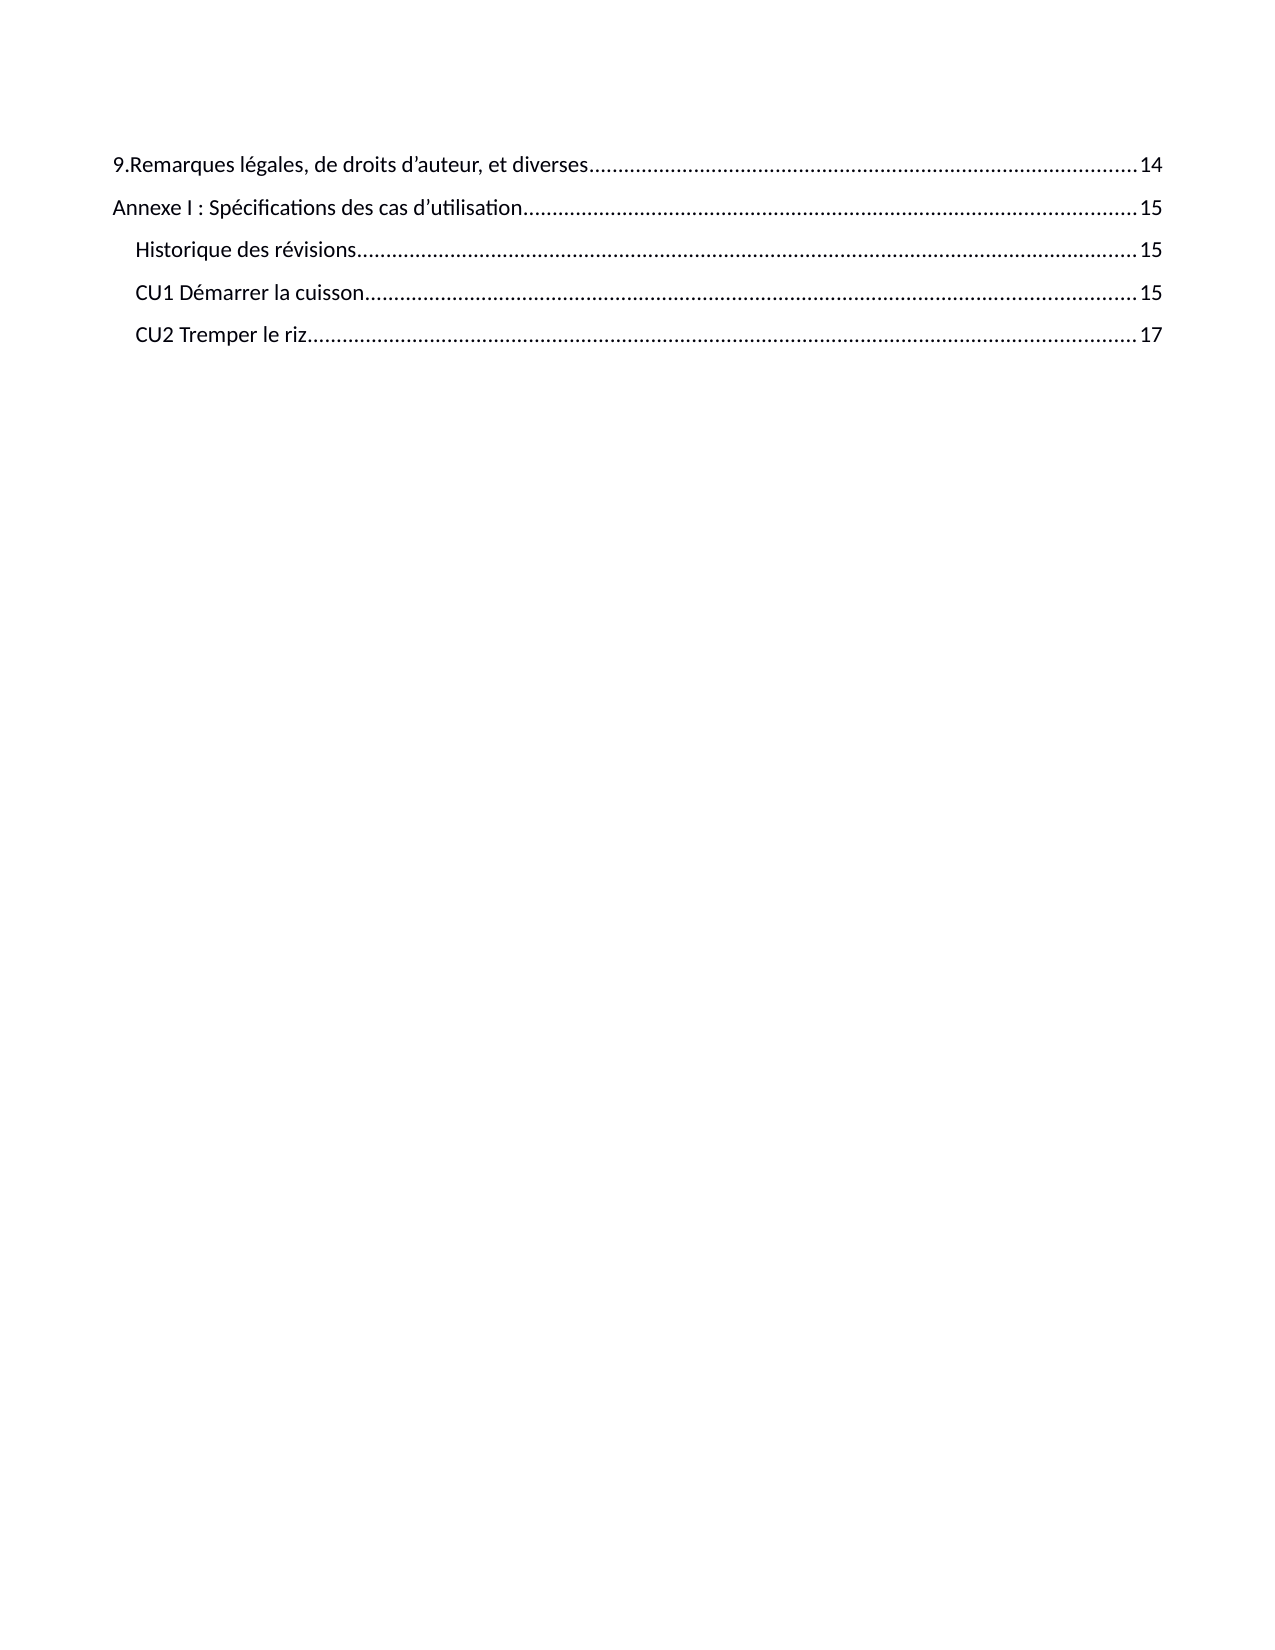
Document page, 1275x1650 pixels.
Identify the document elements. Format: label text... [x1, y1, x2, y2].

text Annexe I : Spécifications des cas d’utilisation 15 [112, 193, 1162, 221]
text CU2 Tremper le riz 17 [135, 320, 1162, 348]
text 9.Remarques légales, de droits d’auteur, et diverses 14 [112, 150, 1162, 178]
text Historique des révisions 15 [135, 235, 1162, 263]
text CU1 Démarrer la cuisson 15 [135, 278, 1162, 306]
